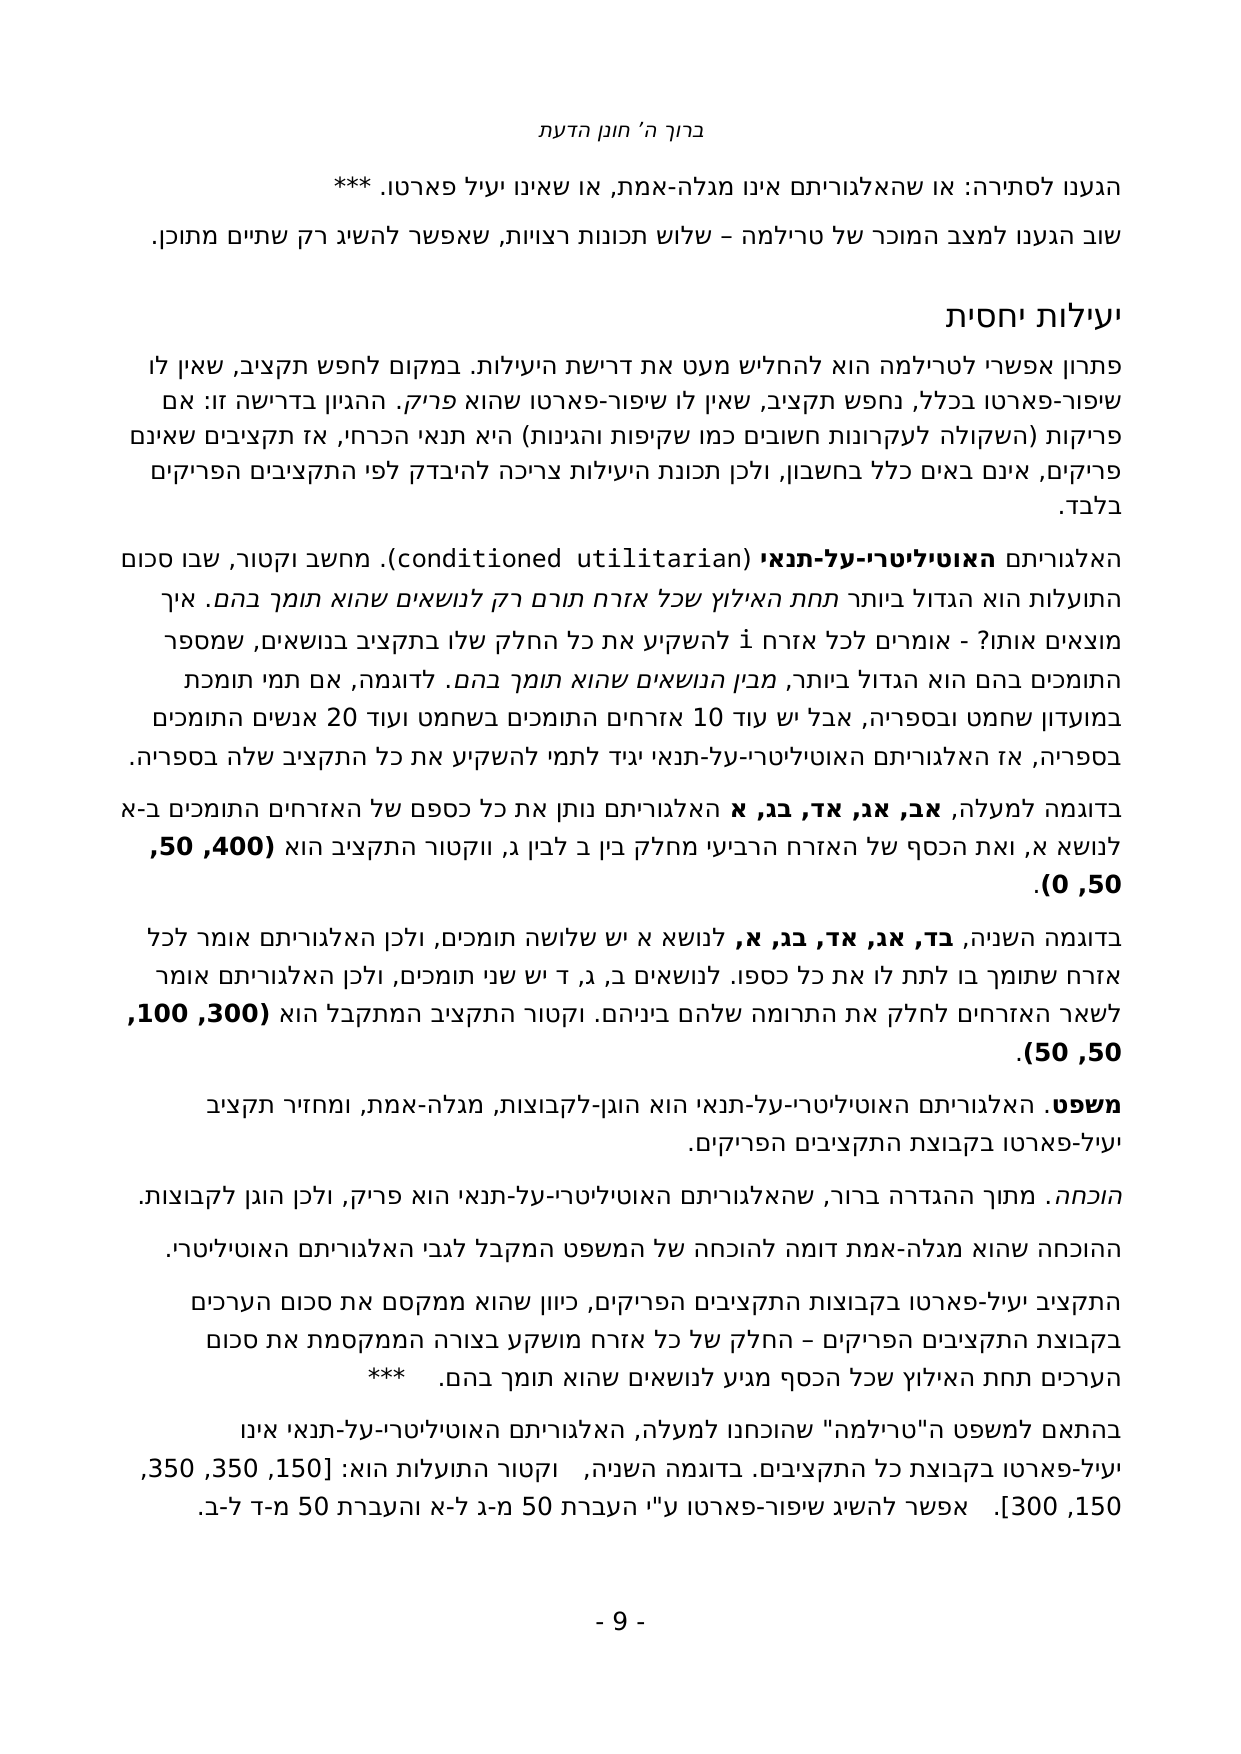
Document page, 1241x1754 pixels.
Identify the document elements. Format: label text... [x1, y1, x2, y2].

text ההוכחה שהוא מגלה-אמת דומה להוכחה של המשפט המקבל לגבי האלגוריתם האוטיליטרי. [118, 1234, 1122, 1266]
text פתרון אפשרי לטרילמה הוא להחליש מעט את דרישת היעילות. במקום לחפש תקציב, שאין לו שיפור-פארטו בכלל, נחפש תקציב, שאין לו שיפור-פארטו שהוא פריק. ההגיון בדרישה זו: אם פריקות (השקולה לעקרונות חשובים כמו שקיפות והגינות) היא תנאי הכרחי, אז תקציבים שאינם פריקים, אינם באים כלל בחשבון, ולכן תכונת היעילות צריכה להיבדק לפי התקציבים הפריקים בלבד. [118, 351, 1122, 520]
text התקציב יעיל-פארטו בקבוצות התקציבים הפריקים, כיוון שהוא ממקסם את סכום הערכים בקבוצת התקציבים הפריקים – החלק של כל אזרח מושקע בצורה הממקסמת את סכום הערכים תחת האילוץ שכל הכסף מגיע לנושאים שהוא תומך בהם. *** [118, 1287, 1122, 1395]
text בהתאם למשפט ה"טרילמה" שהוכחנו למעלה, האלגוריתם האוטיליטרי-על-תנאי אינו יעיל-פארטו בקבוצת כל התקציבים. בדוגמה השניה, וקטור התועלות הוא: [150, 350, 350, 150, 300]. אפשר להשיג שיפור-פארטו ע"י העברת 50 מ-ג ל-א והעברת 50 מ-ד ל-ב. מתקבל וקטור-תקציב (350, 150, 0, 0) עם וקטור תועלות: [150, 350, 350, 150, 350] – האזרח החמישי מרויח ואף אחד אינו מפסיד. [118, 1416, 1122, 1528]
text האלגוריתם האוטיליטרי-על-תנאי (conditioned utilitarian). מחשב וקטור, שבו סכום התועלות הוא הגדול ביותר תחת האילוץ שכל אזרח תורם רק לנושאים שהוא תומך בהם. איך מוצאים אותו? - אומרים לכל אזרח i להשקיע את כל החלק שלו בתקציב בנושאים, שמספר התומכים בהם הוא הגדול ביותר, מבין הנושאים שהוא תומך בהם. לדוגמה, אם תמי תומכת במועדון שחמט ובספריה, אבל יש עוד 10 אזרחים התומכים בשחמט ועוד 20 אנשים התומכים בספריה, אז האלגוריתם האוטיליטרי-על-תנאי יגיד לתמי להשקיע את כל התקציב שלה בספריה. [118, 540, 1122, 773]
text בדוגמה השניה, בד, אג, אד, בג, א, לנושא א יש שלושה תומכים, ולכן האלגוריתם אומר לכל אזרח שתומך בו לתת לו את כל כספו. לנושאים ב, ג, ד יש שני תומכים, ולכן האלגוריתם אומר לשאר האזרחים לחלק את התרומה שלהם ביניהם. וקטור התקציב המתקבל הוא (300, 100, 50, 50). [118, 923, 1122, 1069]
text שוב הגענו למצב המוכר של טרילמה – שלוש תכונות רצויות, שאפשר להשיג רק שתיים מתוכן. [118, 221, 1122, 251]
text הגענו לסתירה: או שהאלגוריתם אינו מגלה-אמת, או שאינו יעיל פארטו. *** [118, 172, 1122, 201]
text משפט. האלגוריתם האוטיליטרי-על-תנאי הוא הוגן-לקבוצות, מגלה-אמת, ומחזיר תקציב יעיל-פארטו בקבוצת התקציבים הפריקים. [118, 1090, 1122, 1160]
subtitle יעילות יחסית [118, 296, 1122, 338]
text הוכחה. מתוך ההגדרה ברור, שהאלגוריתם האוטיליטרי-על-תנאי הוא פריק, ולכן הוגן לקבוצות. [118, 1181, 1122, 1213]
text בדוגמה למעלה, אב, אג, אד, בג, א האלגוריתם נותן את כל כספם של האזרחים התומכים ב-א לנושא א, ואת הכסף של האזרח הרביעי מחלק בין ב לבין ג, ווקטור התקציב הוא (400, 50, 50, 0). [118, 794, 1122, 902]
